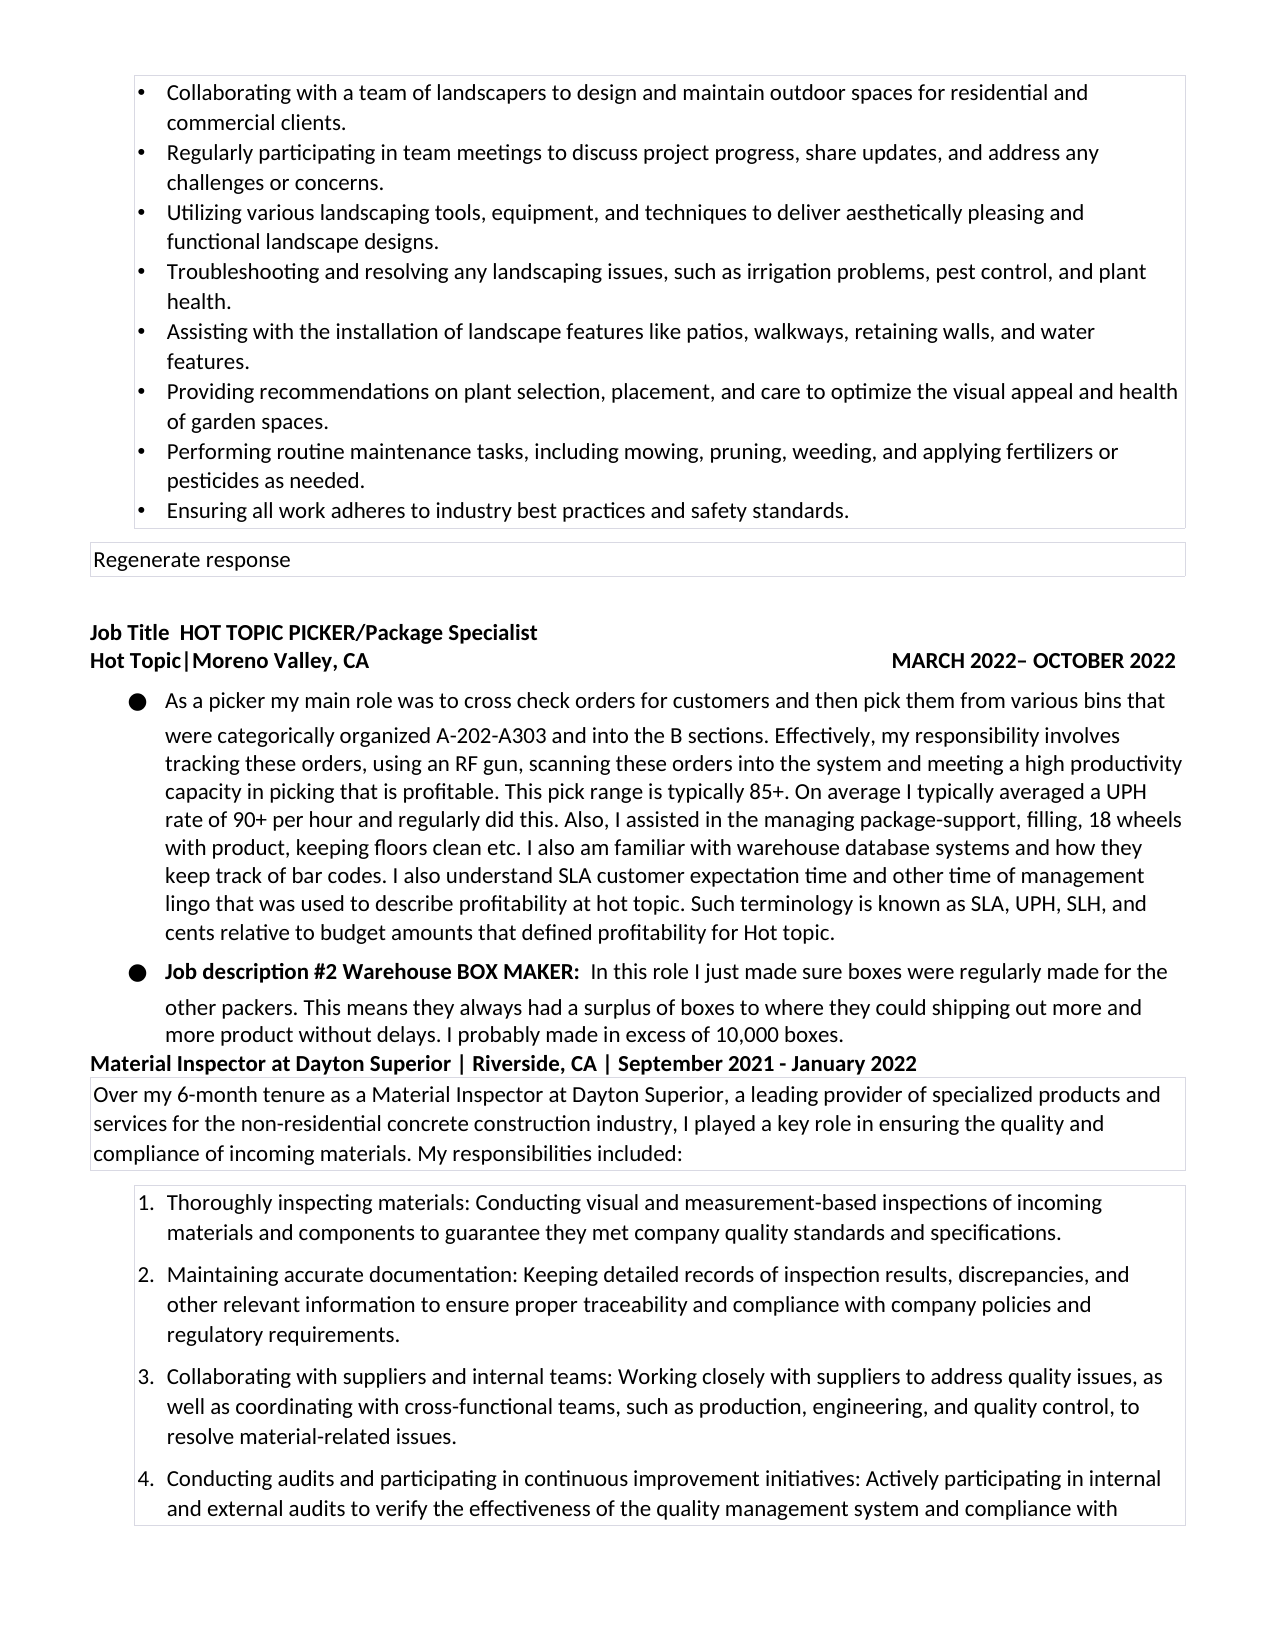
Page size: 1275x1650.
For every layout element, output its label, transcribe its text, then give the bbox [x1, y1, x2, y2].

list Job description #2 Warehouse BOX MAKER: In this role I just made sure boxes were regularly made for the other packers. This means they always had a surplus of boxes to where they could shipping out more and more product without delays. I probably made in excess of 10,000 boxes. [127, 946, 1185, 1049]
list Performing routine maintenance tasks, including mowing, pruning, weeding, and applying fertilizers or pesticides as needed. [135, 434, 1185, 493]
text Over my 6-month tenure as a Material Inspector at Dayton Superior, a leading provider of specialized products and services for the non-residential concrete construction industry, I played a key role in ensuring the quality and compliance of incoming materials. My responsibilities included: [91, 1078, 1185, 1170]
list Ensuring all work adheres to industry best practices and safety standards. [135, 493, 1185, 528]
text Job Title HOT TOPIC PICKER/Package Specialist [90, 618, 1185, 646]
list Assisting with the installation of landscape features like patios, walkways, retaining walls, and water features. [135, 314, 1185, 374]
list Maintaining accurate documentation: Keeping detailed records of inspection results, discrepancies, and other relevant information to ensure proper traceability and compliance with company policies and regulatory requirements. [135, 1257, 1185, 1348]
list Providing recommendations on plant selection, placement, and care to optimize the visual appeal and health of garden spaces. [135, 374, 1185, 434]
list Conducting audits and participating in continuous improvement initiatives: Actively participating in internal and external audits to verify the effectiveness of the quality management system and compliance with [135, 1462, 1185, 1525]
text Regenerate response [91, 543, 1185, 576]
list Regularly participating in team meetings to discuss project progress, share updates, and address any challenges or concerns. [135, 135, 1185, 194]
text Hot Topic|Moreno Valley, CA MARCH 2022– OCTOBER 2022 [90, 646, 1185, 674]
text Material Inspector at Dayton Superior | Riverside, CA | September 2021 - January 2022 [90, 1049, 1185, 1077]
list Collaborating with a team of landscapers to design and maintain outdoor spaces for residential and commercial clients. [135, 76, 1185, 135]
list As a picker my main role was to cross check orders for customers and then pick them from various bins that were categorically organized A-202-A303 and into the B sections. Effectively, my responsibility involves tracking these orders, using an RF gun, scanning these orders into the system and meeting a high productivity capacity in picking that is profitable. This pick range is typically 85+. On average I typically averaged a UPH rate of 90+ per hour and regularly did this. Also, I assisted in the managing package-support, filling, 18 wheels with product, keeping floors clean etc. I also am familiar with warehouse database systems and how they keep track of bar codes. I also understand SLA customer expectation time and other time of management lingo that was used to describe profitability at hot topic. Such terminology is known as SLA, UPH, SLH, and cents relative to budget amounts that defined profitability for Hot topic. [127, 674, 1185, 946]
list Troubleshooting and resolving any landscaping issues, such as irrigation problems, pest control, and plant health. [135, 254, 1185, 314]
list Collaborating with suppliers and internal teams: Working closely with suppliers to address quality issues, as well as coordinating with cross-functional teams, such as production, engineering, and quality control, to resolve material-related issues. [135, 1359, 1185, 1450]
list Thoroughly inspecting materials: Conducting visual and measurement-based inspections of incoming materials and components to guarantee they met company quality standards and specifications. [135, 1186, 1185, 1246]
list Utilizing various landscaping tools, equipment, and techniques to deliver aesthetically pleasing and functional landscape designs. [135, 194, 1185, 254]
